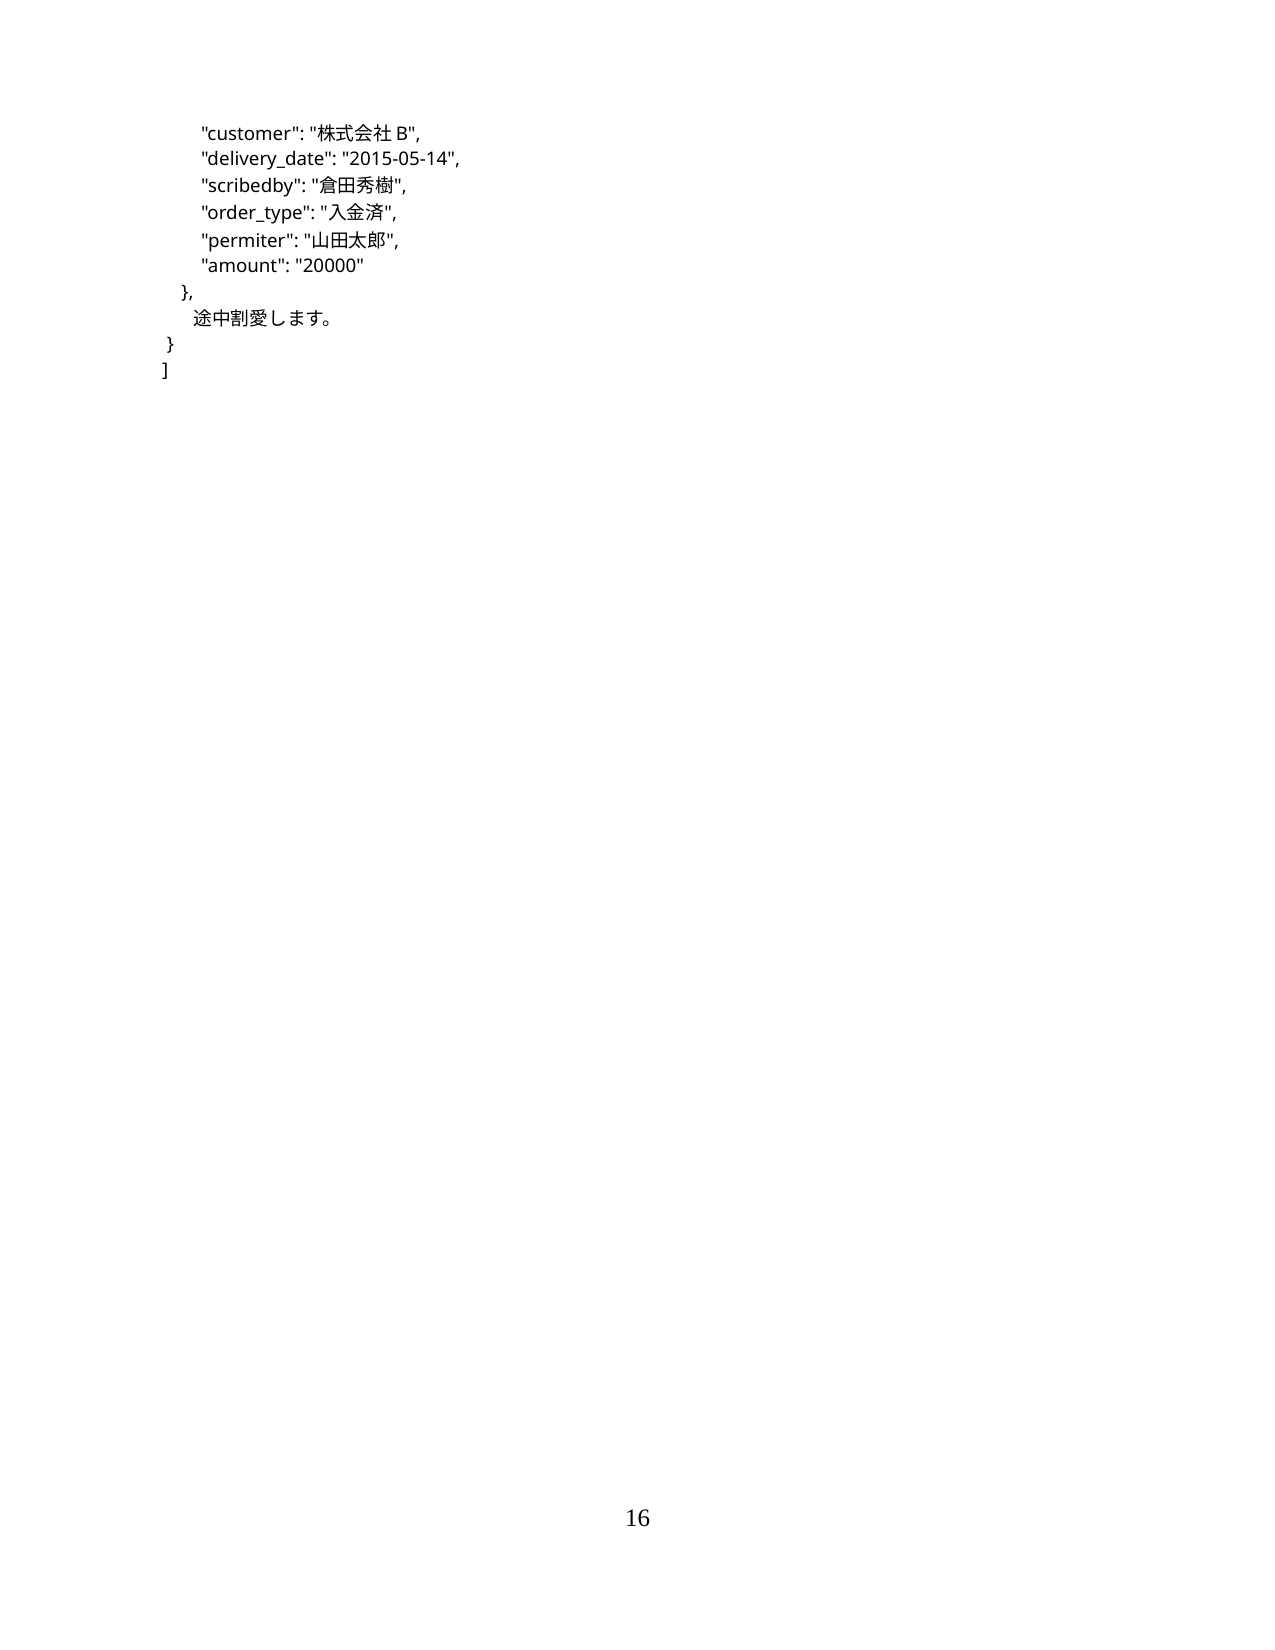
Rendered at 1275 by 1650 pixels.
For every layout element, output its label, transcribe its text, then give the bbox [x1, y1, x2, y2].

text "customer": "株式会社B", [140, 118, 1157, 145]
text "scribedby": "倉田秀樹", [140, 171, 1157, 198]
text "amount": "20000" [140, 252, 1157, 278]
text "order_type": "入金済", [140, 198, 1157, 225]
text ] [140, 356, 1157, 382]
text "permiter": "山田太郎", [140, 225, 1157, 252]
text } [140, 331, 1157, 356]
text "delivery_date": "2015-05-14", [140, 145, 1157, 171]
text }, [140, 278, 1157, 303]
text 途中割愛します。 [140, 303, 1157, 331]
